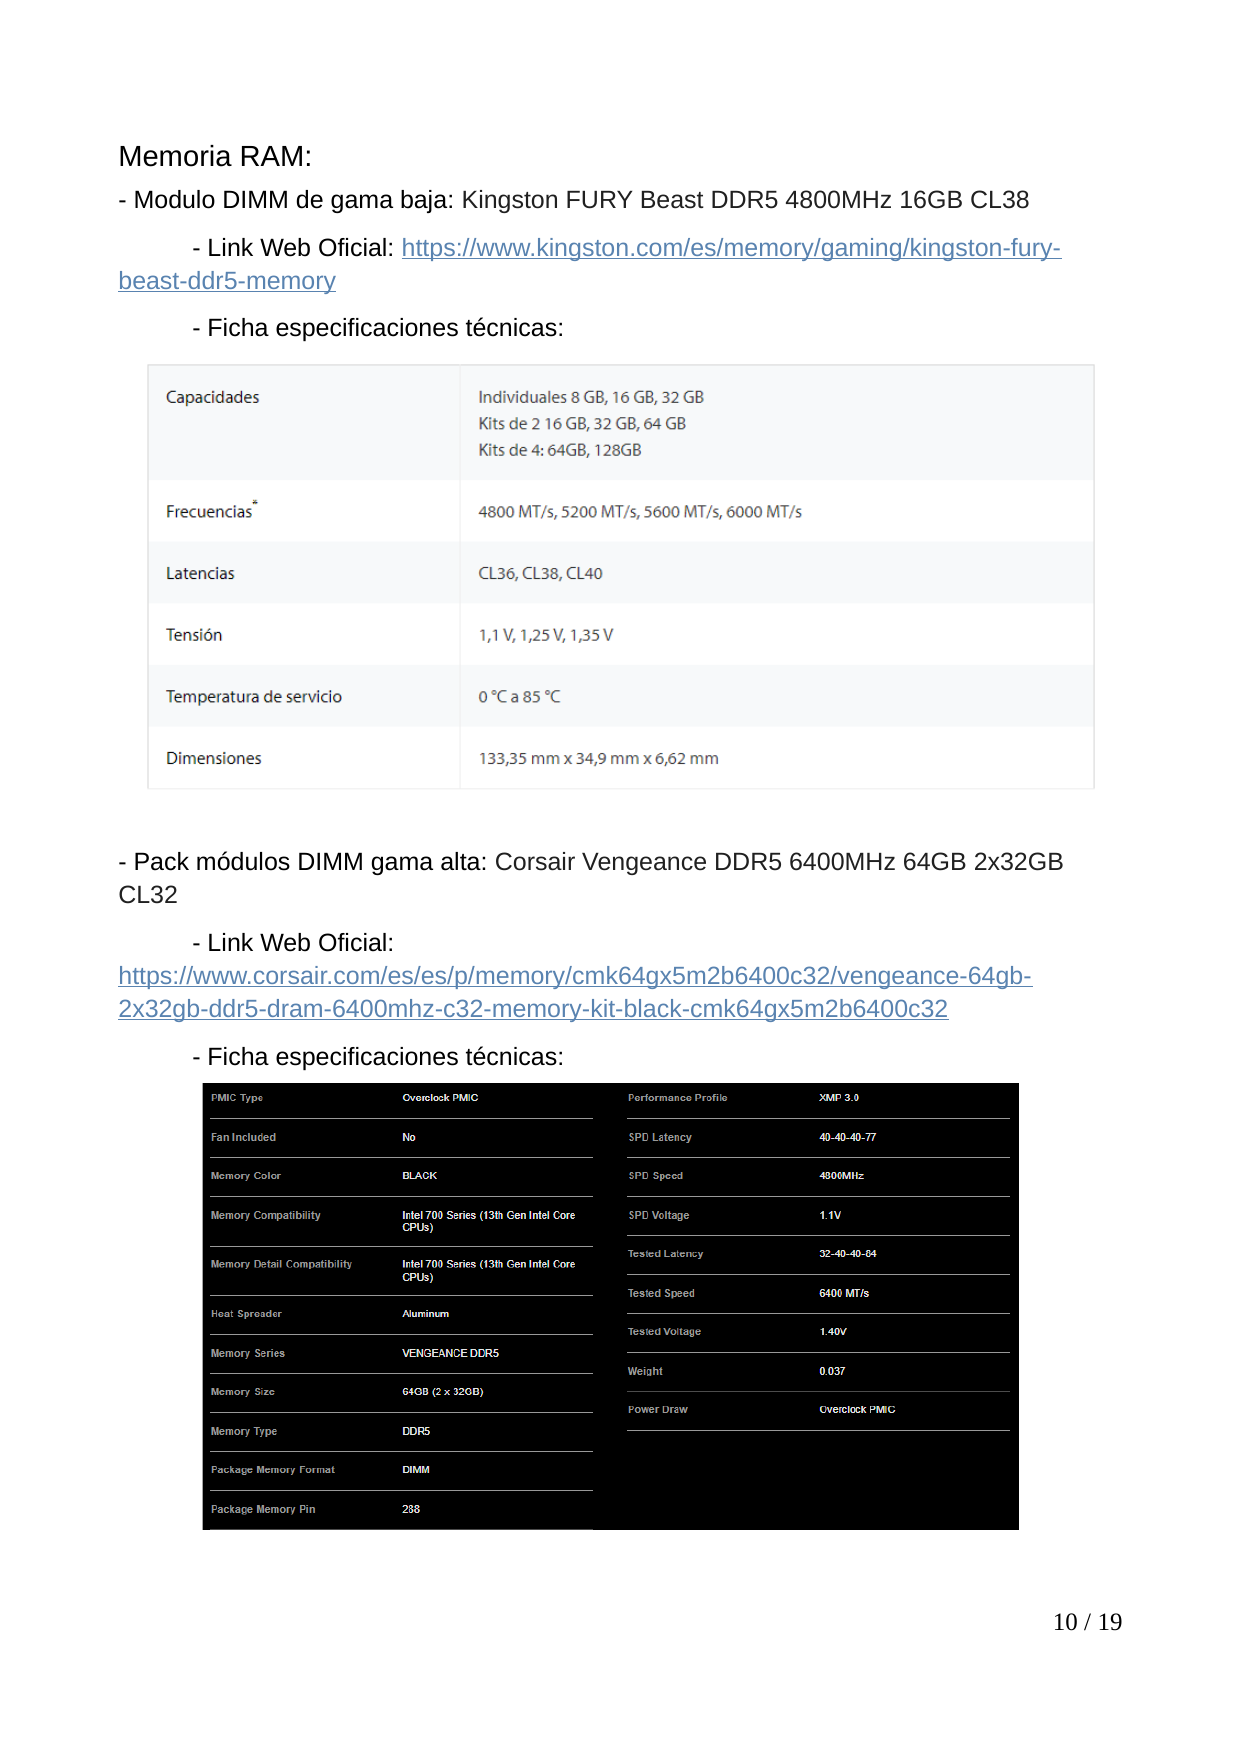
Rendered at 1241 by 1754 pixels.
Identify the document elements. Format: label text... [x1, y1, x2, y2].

picture [142, 360, 1098, 796]
text - Link Web Oficial: https://www.kingston.com/es/memory/gaming/kingston-fury-beast-ddr5-memory [118, 233, 1122, 294]
text - Pack módulos DIMM gama alta: Corsair Vengeance DDR5 6400MHz 64GB 2x32GB CL32 [118, 847, 1122, 909]
text - Ficha especificaciones técnicas: [118, 1041, 1122, 1070]
text - Modulo DIMM de gama baja: Kingston FURY Beast DDR5 4800MHz 16GB CL38 [118, 185, 1122, 214]
picture [202, 1083, 1019, 1530]
text - Ficha especificaciones técnicas: [118, 313, 1122, 342]
text - Link Web Oficial: https://www.corsair.com/es/es/p/memory/cmk64gx5m2b6400c32/vengeance-64gb-2x32gb-ddr5-dram-6400mhz-c32-memory-kit-black-cmk64gx5m2b6400c32 [118, 928, 1122, 1023]
subtitle Memoria RAM: [118, 139, 1122, 172]
